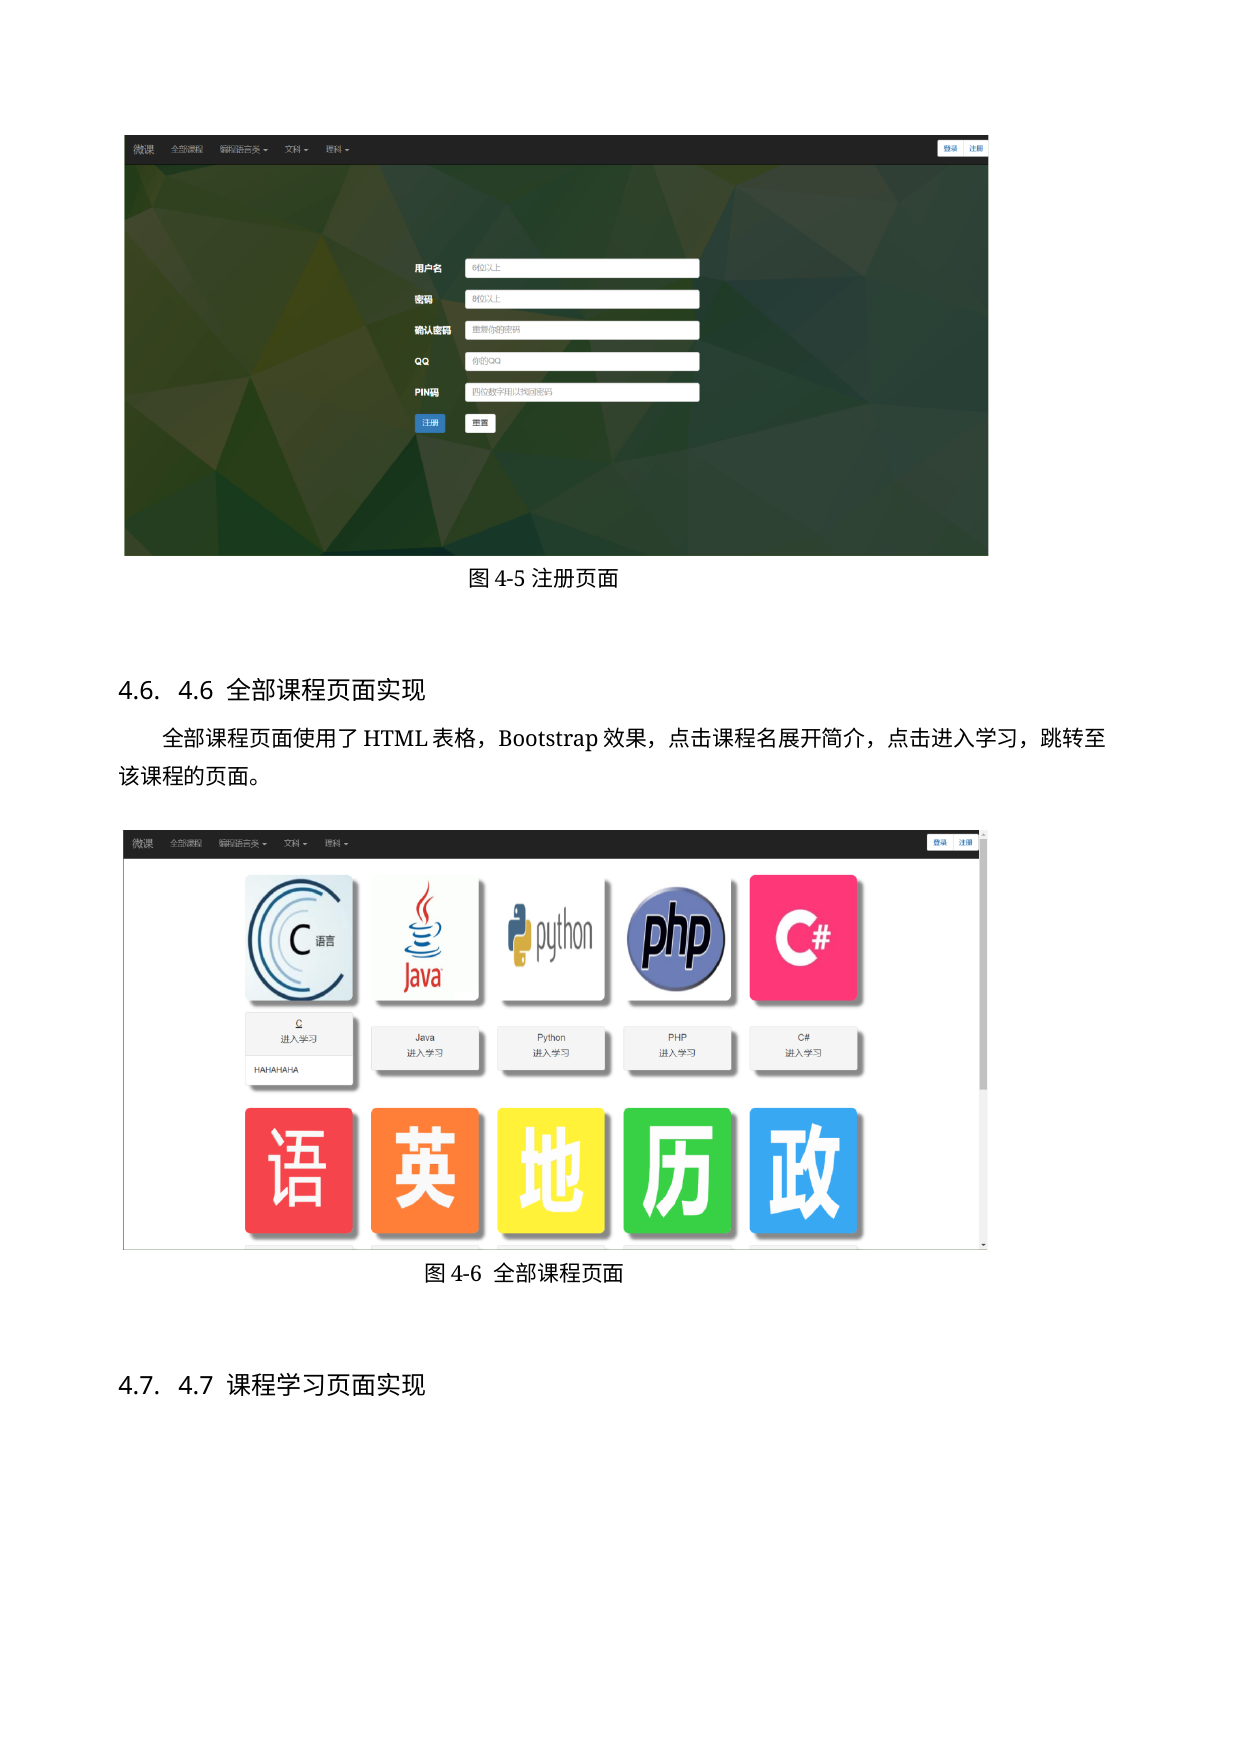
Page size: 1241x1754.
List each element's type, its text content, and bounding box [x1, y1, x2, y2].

subtitle 4.7 课程学习页面实现 [118, 1365, 1122, 1401]
text 全部课程页面使用了HTML表格，Bootstrap效果，点击课程名展开简介，点击进入学习，跳转至该课程的页面。 [118, 721, 1122, 790]
picture [124, 135, 989, 556]
text 图4-6 全部课程页面 [424, 809, 1122, 1287]
picture [123, 830, 988, 1250]
text 图4-5 注册页面 [468, 118, 1122, 593]
subtitle 4.6 全部课程页面实现 [118, 671, 1122, 707]
